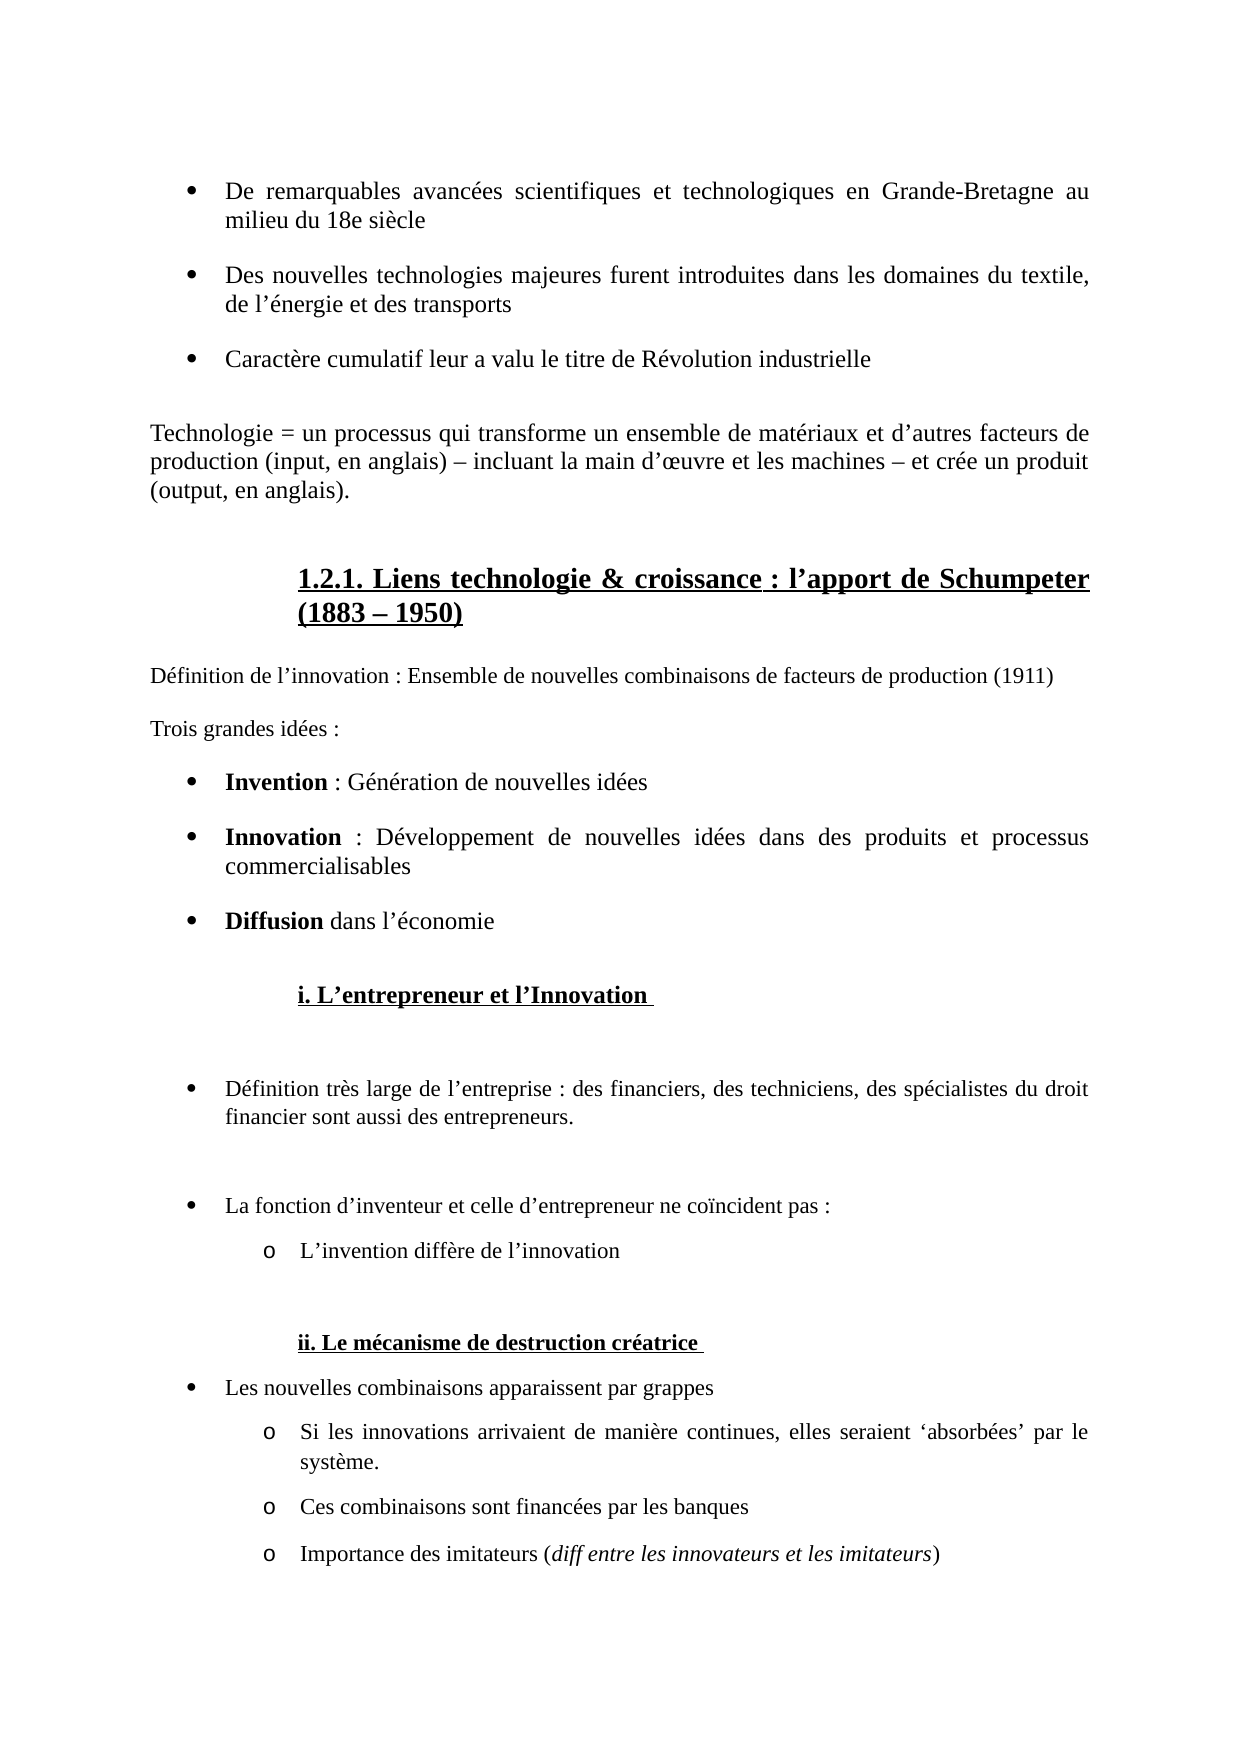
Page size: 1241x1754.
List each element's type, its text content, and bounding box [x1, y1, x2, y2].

list Si les innovations arrivaient de manière continues, elles seraient ‘absorbées’ par le système. [262, 1418, 1090, 1475]
list Ces combinaisons sont financées par les banques [262, 1493, 1090, 1521]
list De remarquables avancées scientifiques et technologiques en Grande-Bretagne au milieu du 18e siècle [187, 176, 1090, 234]
list La fonction d’inventeur et celle d’entrepreneur ne coïncident pas : [187, 1192, 1090, 1219]
list Caractère cumulatif leur a valu le titre de Révolution industrielle [187, 344, 1090, 373]
text 1.2.1. Liens technologie & croissance : l’apport de Schumpeter [297, 561, 1090, 590]
text (1883 – 1950) [297, 591, 1090, 628]
text Définition de l’innovation : Ensemble de nouvelles combinaisons de facteurs de production (1911) [150, 662, 1090, 688]
list Diffusion dans l’économie [187, 906, 1090, 935]
list Importance des imitateurs (diff entre les innovateurs et les imitateurs) [262, 1540, 1090, 1568]
list i. L’entrepreneur et l’Innovation [297, 980, 1090, 1009]
list Des nouvelles technologies majeures furent introduites dans les domaines du textile, de l’énergie et des transports [187, 260, 1090, 318]
list Innovation : Développement de nouvelles idées dans des produits et processus commercialisables [187, 822, 1090, 880]
list Invention : Génération de nouvelles idées [187, 767, 1090, 796]
text ii. Le mécanisme de destruction créatrice [224, 1329, 1090, 1355]
text Trois grandes idées : [150, 715, 1090, 741]
text Technologie = un processus qui transforme un ensemble de matériaux et d’autres facteurs de production (input, en anglais) – incluant la main d’œuvre et les machines – et crée un produit (output, en anglais). [150, 418, 1090, 504]
list Les nouvelles combinaisons apparaissent par grappes [187, 1373, 1090, 1400]
list L’invention diffère de l’innovation [262, 1237, 1090, 1265]
list Définition très large de l’entreprise : des financiers, des techniciens, des spécialistes du droit financier sont aussi des entrepreneurs. [187, 1075, 1090, 1129]
